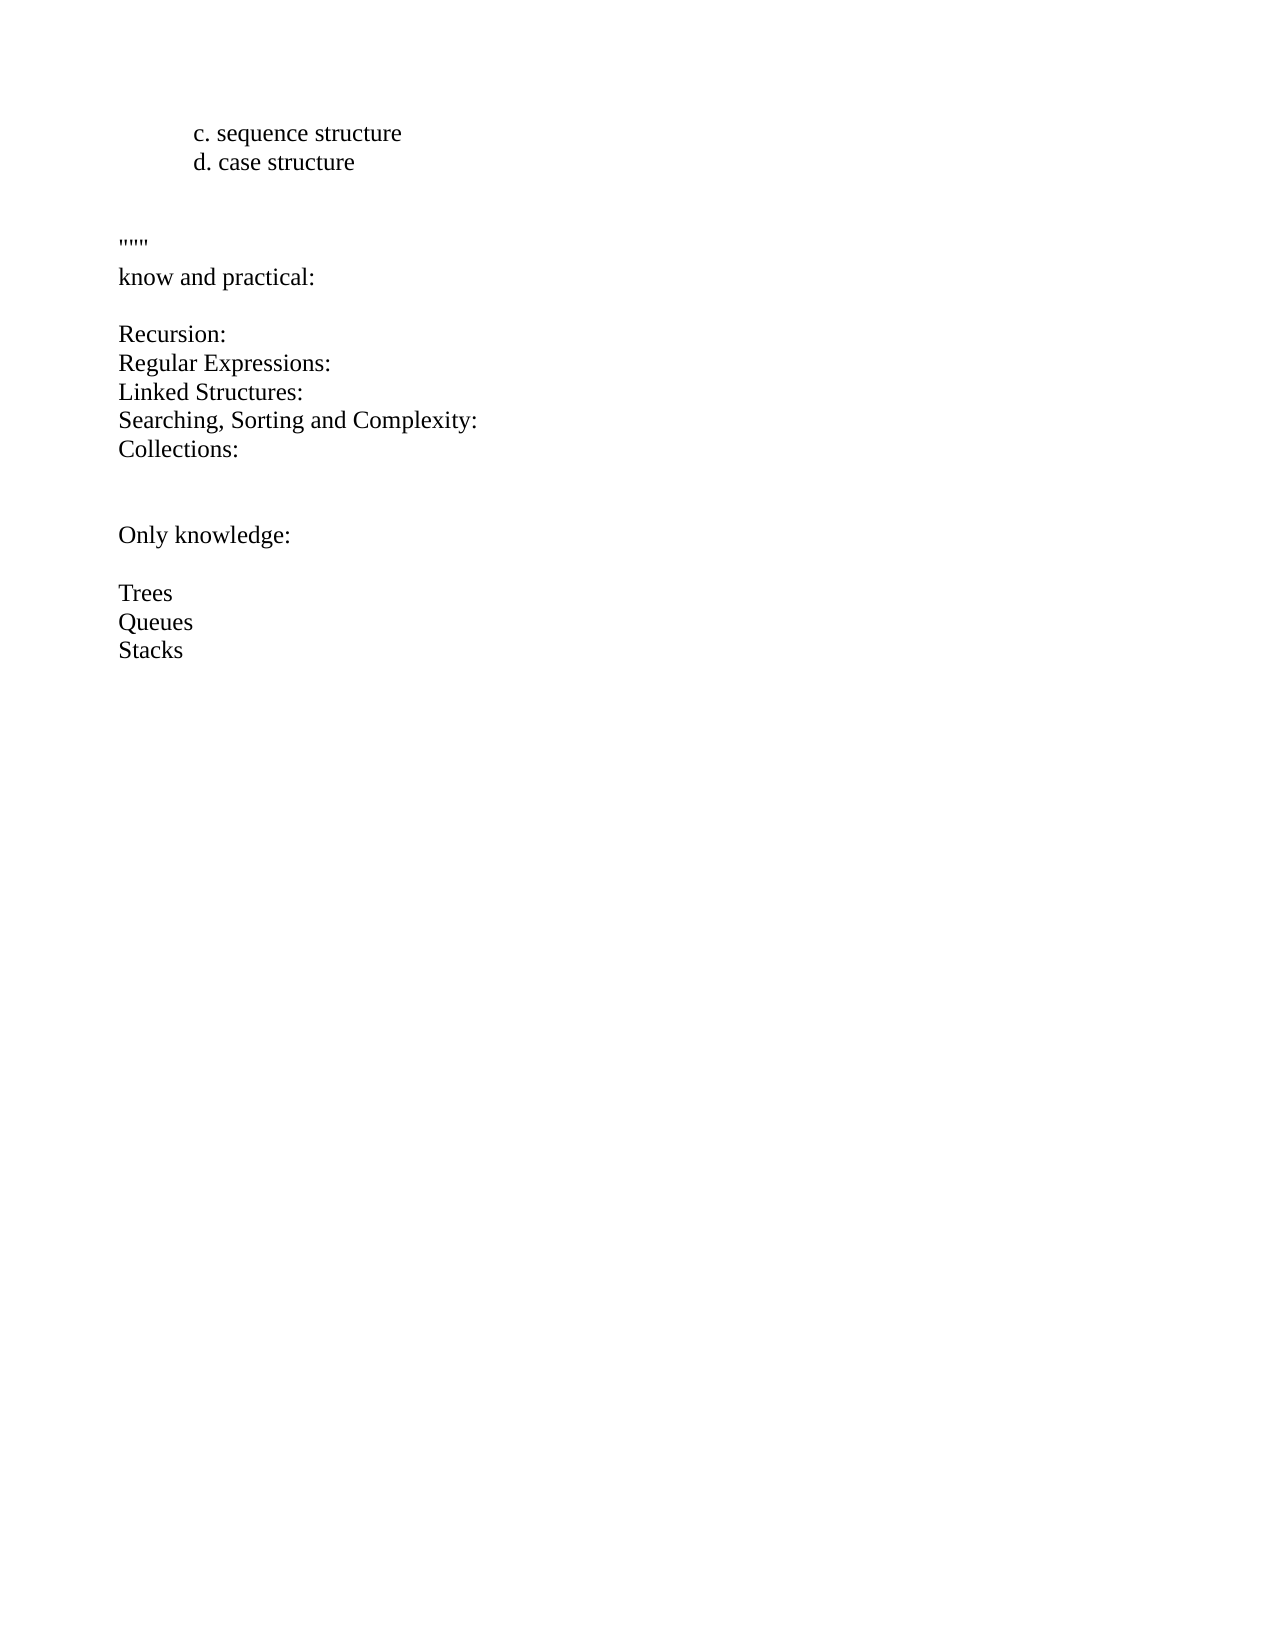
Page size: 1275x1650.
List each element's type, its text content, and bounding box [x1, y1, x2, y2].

text know and practical: [118, 262, 1157, 291]
text Linked Structures: [118, 377, 1157, 406]
text """ [118, 233, 1157, 262]
text Only knowledge: [118, 521, 1157, 549]
text d. case structure [118, 147, 1157, 176]
text Trees [118, 578, 1157, 607]
text Stacks [118, 636, 1157, 664]
text Queues [118, 607, 1157, 636]
text Collections: [118, 434, 1157, 463]
text c. sequence structure [118, 118, 1157, 147]
text Searching, Sorting and Complexity: [118, 406, 1157, 434]
text Recursion: [118, 319, 1157, 348]
text Regular Expressions: [118, 348, 1157, 377]
